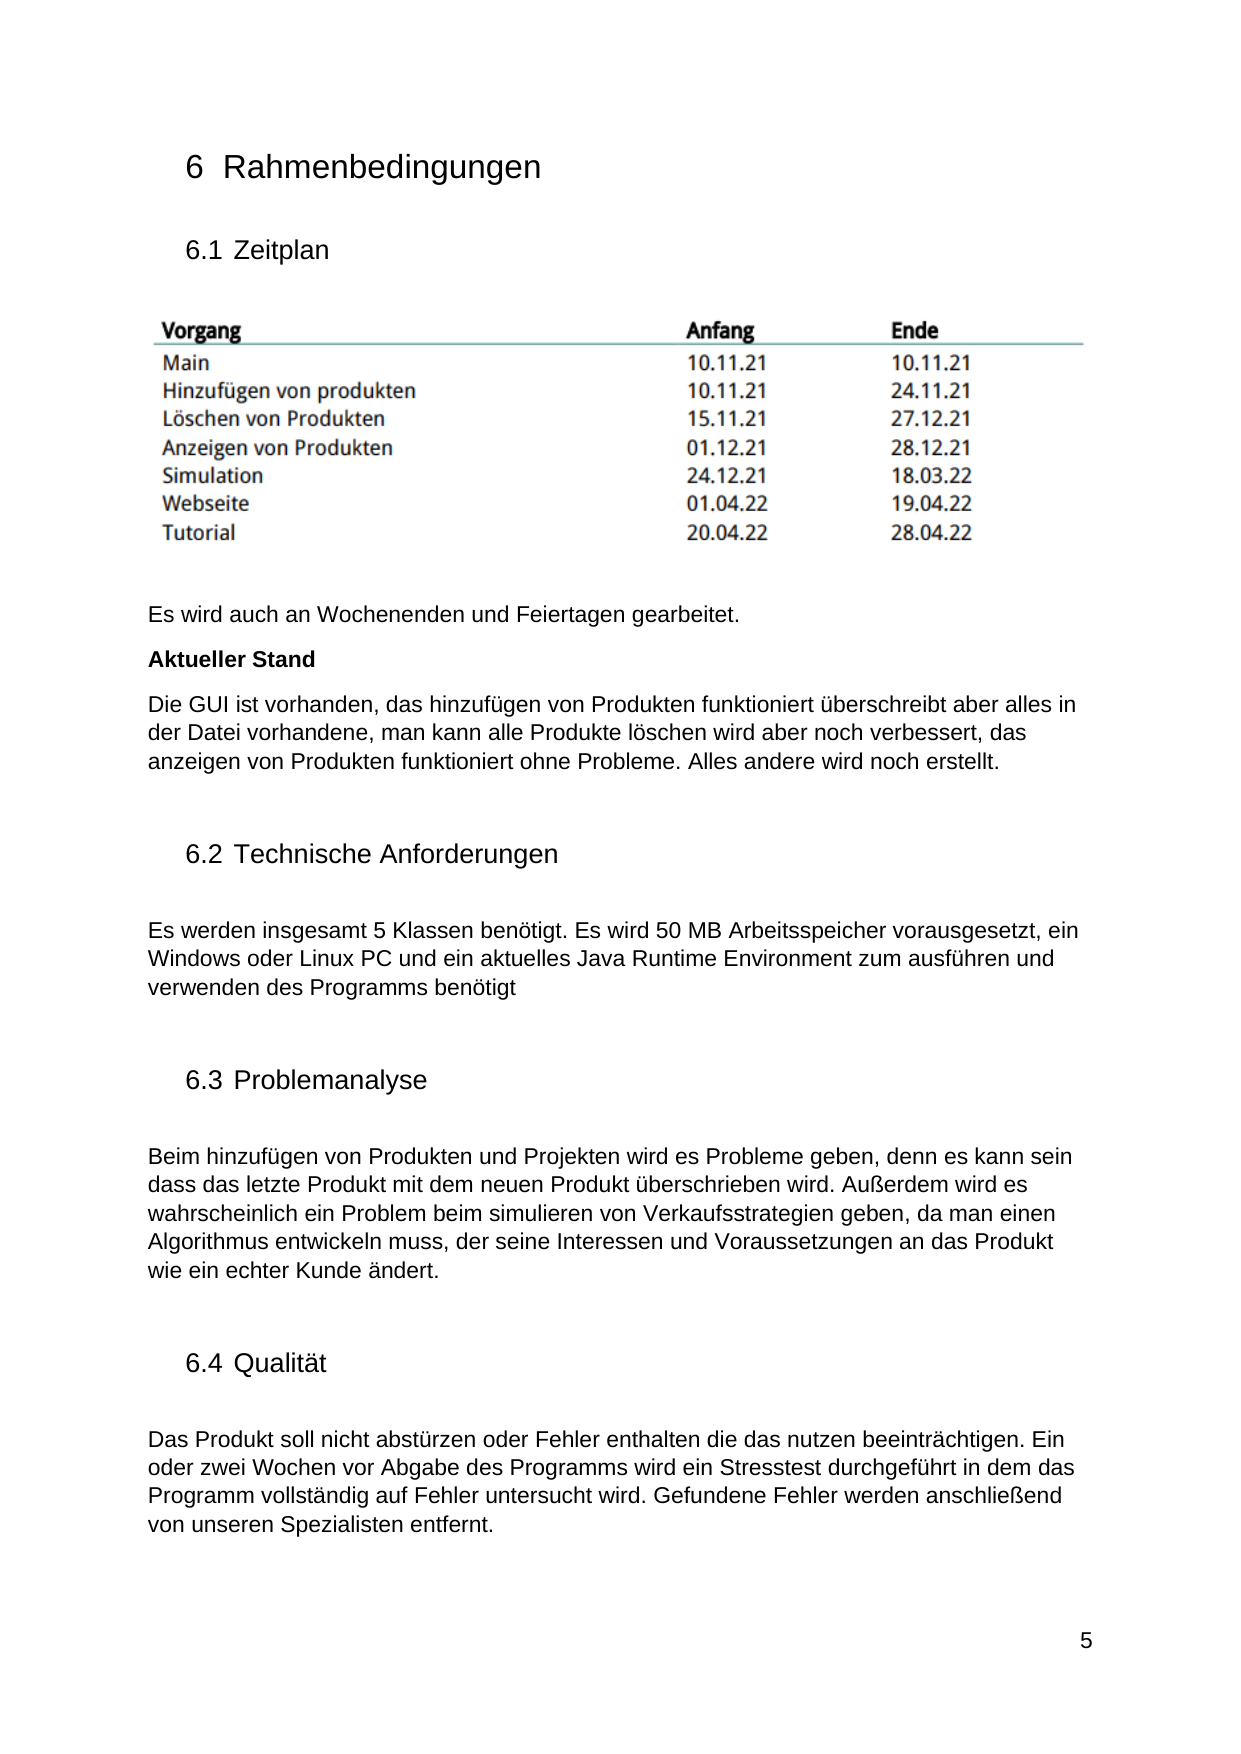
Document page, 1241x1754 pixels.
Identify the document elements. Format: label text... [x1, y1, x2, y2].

picture [147, 313, 1093, 580]
subtitle Qualität [185, 1347, 1093, 1378]
text Es wird auch an Wochenenden und Feiertagen gearbeitet. [148, 580, 1093, 627]
subtitle Problemanalyse [185, 1064, 1093, 1095]
text Die GUI ist vorhanden, das hinzufügen von Produkten funktioniert überschreibt aber alles in der Datei vorhandene, man kann alle Produkte löschen wird aber noch verbessert, das anzeigen von Produkten funktioniert ohne Probleme. Alles andere wird noch erstellt. [148, 691, 1093, 774]
text Es werden insgesamt 5 Klassen benötigt. Es wird 50 MB Arbeitsspeicher vorausgesetzt, ein Windows oder Linux PC und ein aktuelles Java Runtime Environment zum ausführen und verwenden des Programms benötigt [148, 917, 1093, 1000]
text Beim hinzufügen von Produkten und Projekten wird es Probleme geben, denn es kann sein dass das letzte Produkt mit dem neuen Produkt überschrieben wird. Außerdem wird es wahrscheinlich ein Problem beim simulieren von Verkaufsstrategien geben, da man einen Algorithmus entwickeln muss, der seine Interessen und Voraussetzungen an das Produkt wie ein echter Kunde ändert. [148, 1143, 1093, 1283]
text Das Produkt soll nicht abstürzen oder Fehler enthalten die das nutzen beeinträchtigen. Ein oder zwei Wochen vor Abgabe des Programms wird ein Stresstest durchgeführt in dem das Programm vollständig auf Fehler untersucht wird. Gefundene Fehler werden anschließend von unseren Spezialisten entfernt. [148, 1426, 1093, 1537]
subtitle Rahmenbedingungen [185, 148, 1093, 186]
subtitle Zeitplan [185, 234, 1093, 265]
subtitle Technische Anforderungen [185, 838, 1093, 869]
text Aktueller Stand [148, 646, 1093, 672]
